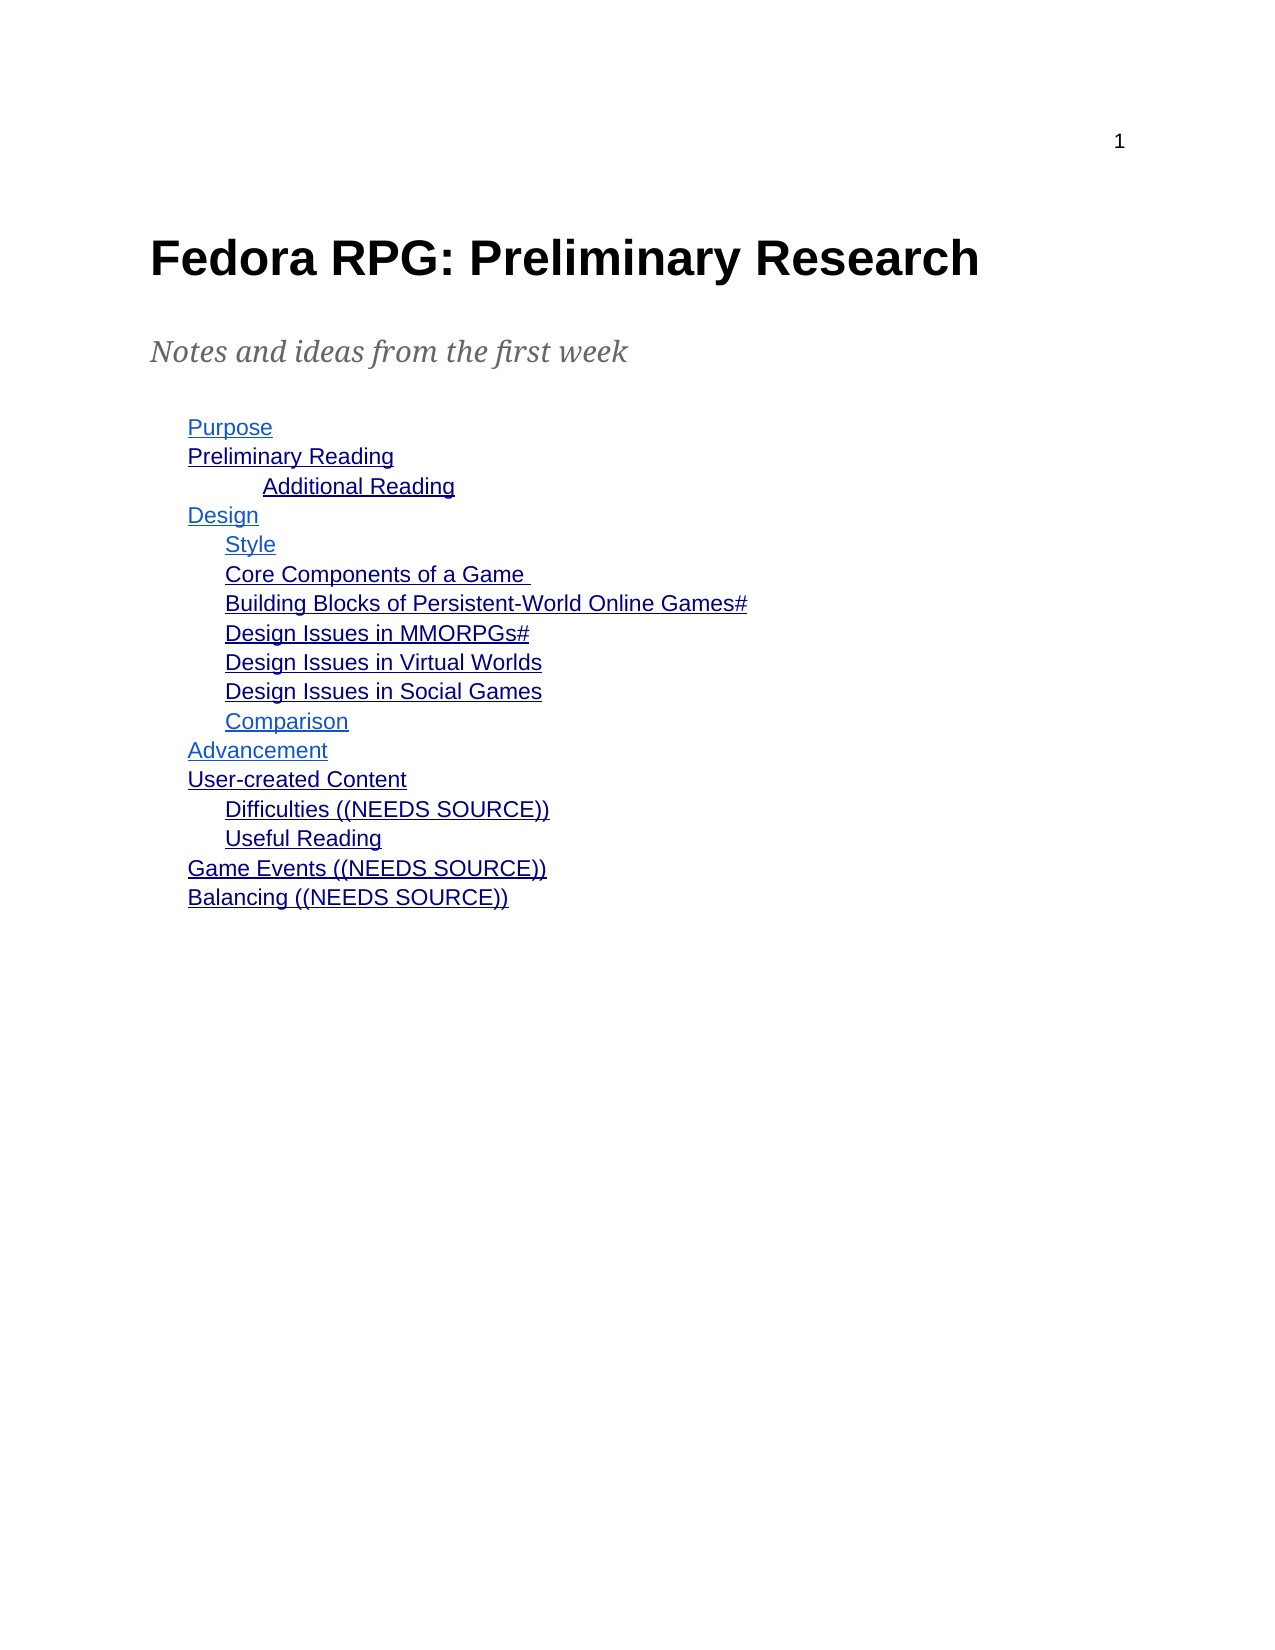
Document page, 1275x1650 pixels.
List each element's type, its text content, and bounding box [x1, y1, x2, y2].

text Core Components of a Game [225, 562, 1125, 587]
text Preliminary Reading [187, 444, 1125, 470]
text Balancing ((NEEDS SOURCE)) [187, 885, 1125, 910]
text Useful Reading [225, 826, 1125, 852]
text Design Issues in Virtual Worlds [225, 650, 1125, 675]
text Building Blocks of Persistent-World Online Games# [225, 591, 1125, 617]
text Purpose [187, 415, 1125, 440]
title Fedora RPG: Preliminary Research [150, 230, 1125, 286]
subtitle Notes and ideas from the first week [150, 331, 1125, 371]
text Style [225, 532, 1125, 558]
text Advancement [187, 738, 1125, 763]
text Design [187, 503, 1125, 528]
text Comparison [225, 708, 1125, 734]
text Game Events ((NEEDS SOURCE)) [187, 855, 1125, 881]
text Difficulties ((NEEDS SOURCE)) [225, 797, 1125, 822]
text User-created Content [187, 767, 1125, 793]
text Design Issues in MMORPGs# [225, 620, 1125, 646]
text Design Issues in Social Games [225, 679, 1125, 705]
text Additional Reading [262, 473, 1125, 499]
